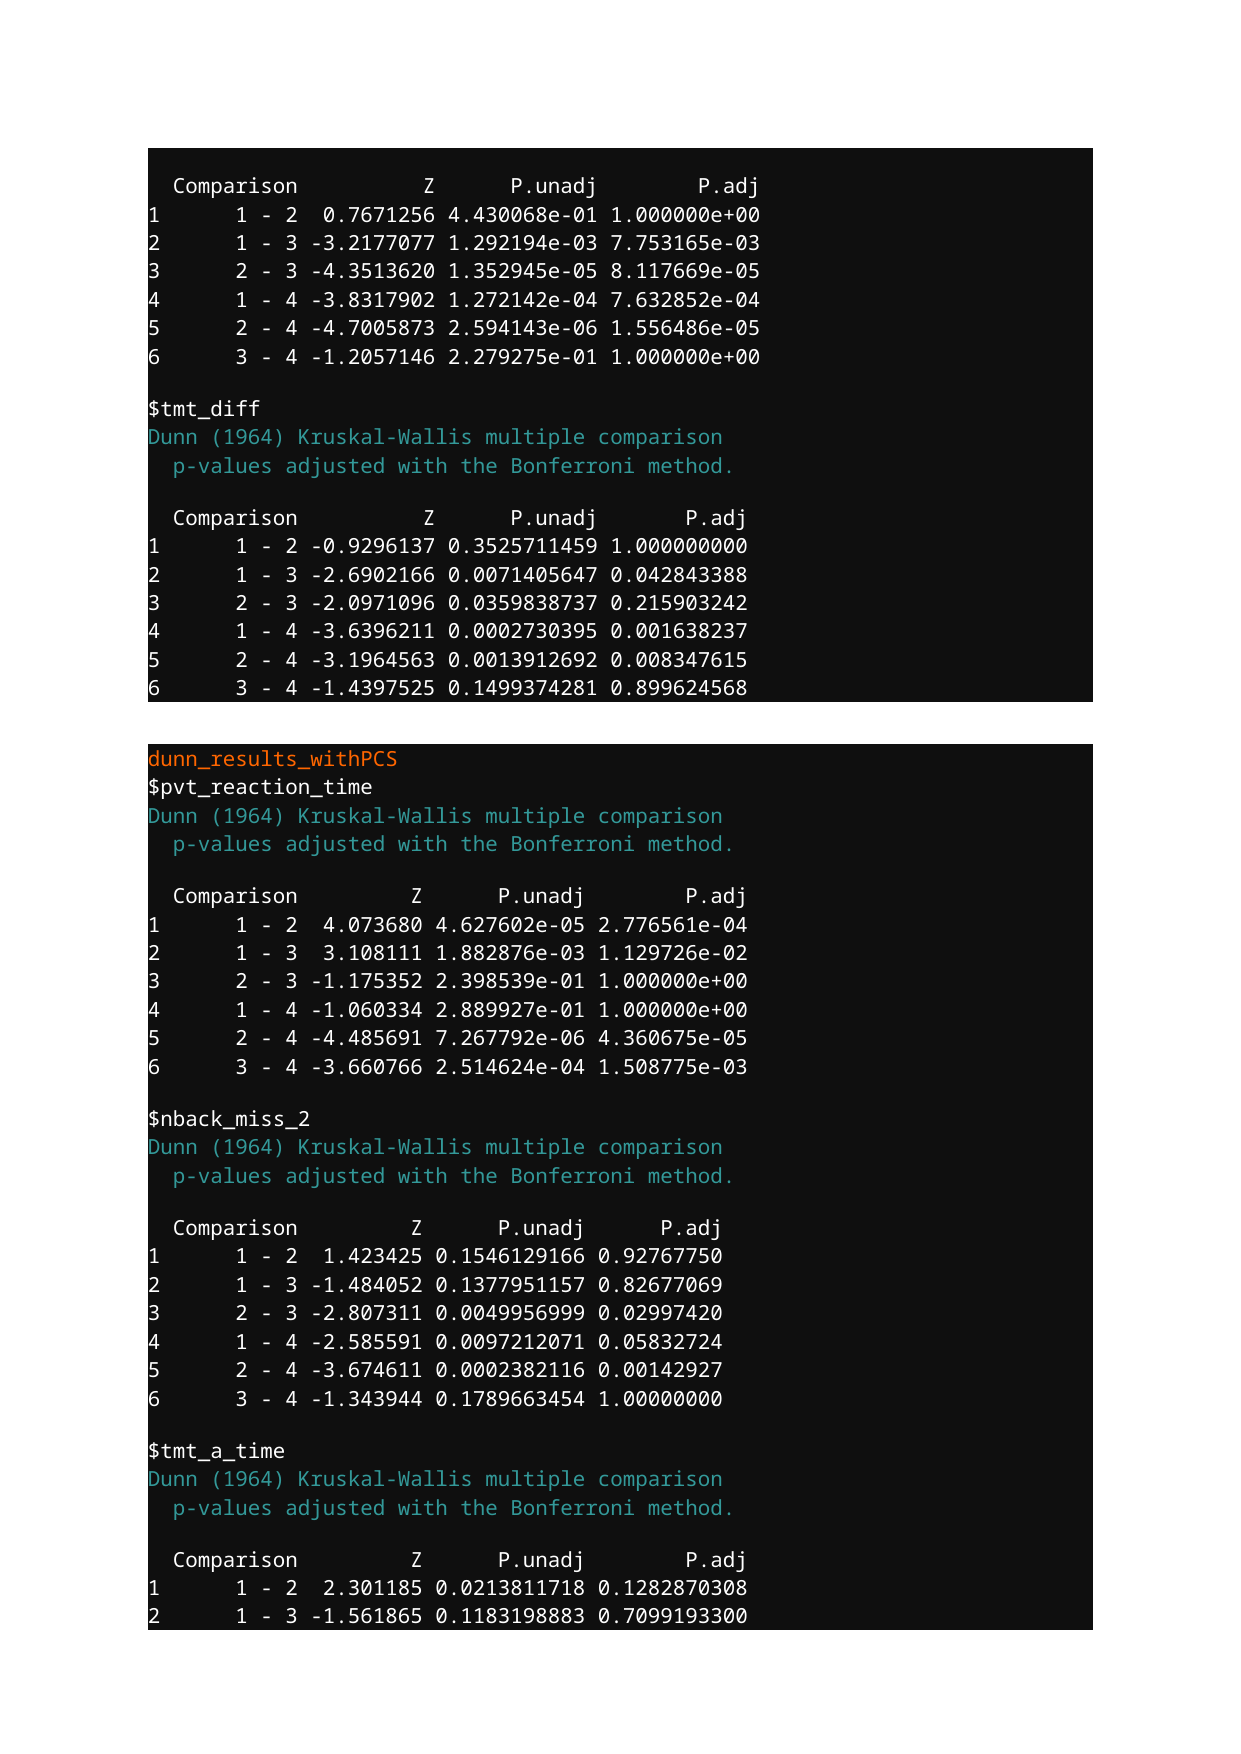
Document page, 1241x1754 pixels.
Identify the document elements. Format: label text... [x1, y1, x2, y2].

text $tmt_a_time [148, 1436, 1093, 1464]
text 6 3 - 4 -3.660766 2.514624e-04 1.508775e-03 [148, 1052, 1093, 1080]
text 5 2 - 4 -4.7005873 2.594143e-06 1.556486e-05 [148, 313, 1093, 342]
text 3 2 - 3 -1.175352 2.398539e-01 1.000000e+00 [148, 967, 1093, 995]
text 4 1 - 4 -3.8317902 1.272142e-04 7.632852e-04 [148, 285, 1093, 313]
text 4 1 - 4 -2.585591 0.0097212071 0.05832724 [148, 1327, 1093, 1355]
text 4 1 - 4 -3.6396211 0.0002730395 0.001638237 [148, 617, 1093, 645]
text 1 1 - 2 1.423425 0.1546129166 0.92767750 [148, 1241, 1093, 1270]
text $nback_miss_2 [148, 1104, 1093, 1132]
text Dunn (1964) Kruskal-Wallis multiple comparison [148, 801, 1093, 829]
text 4 1 - 4 -1.060334 2.889927e-01 1.000000e+00 [148, 995, 1093, 1023]
text 2 1 - 3 -1.561865 0.1183198883 0.7099193300 [148, 1602, 1093, 1630]
text 5 2 - 4 -4.485691 7.267792e-06 4.360675e-05 [148, 1023, 1093, 1052]
text 2 1 - 3 -3.2177077 1.292194e-03 7.753165e-03 [148, 228, 1093, 257]
text p-values adjusted with the Bonferroni method. [148, 829, 1093, 858]
text 1 1 - 2 4.073680 4.627602e-05 2.776561e-04 [148, 910, 1093, 938]
text p-values adjusted with the Bonferroni method. [148, 1493, 1093, 1521]
text p-values adjusted with the Bonferroni method. [148, 1161, 1093, 1189]
text Dunn (1964) Kruskal-Wallis multiple comparison [148, 1464, 1093, 1493]
text Comparison Z P.unadj P.adj [148, 171, 1093, 200]
text dunn_results_withPCS [148, 744, 1093, 772]
text 1 1 - 2 -0.9296137 0.3525711459 1.000000000 [148, 531, 1093, 560]
text 2 1 - 3 3.108111 1.882876e-03 1.129726e-02 [148, 938, 1093, 967]
text 6 3 - 4 -1.343944 0.1789663454 1.00000000 [148, 1384, 1093, 1412]
text Dunn (1964) Kruskal-Wallis multiple comparison [148, 422, 1093, 451]
text 3 2 - 3 -2.0971096 0.0359838737 0.215903242 [148, 588, 1093, 617]
text 2 1 - 3 -2.6902166 0.0071405647 0.042843388 [148, 560, 1093, 588]
text 1 1 - 2 2.301185 0.0213811718 0.1282870308 [148, 1573, 1093, 1602]
text Comparison Z P.unadj P.adj [148, 1545, 1093, 1573]
text 3 2 - 3 -2.807311 0.0049956999 0.02997420 [148, 1298, 1093, 1327]
text 5 2 - 4 -3.674611 0.0002382116 0.00142927 [148, 1355, 1093, 1384]
text 6 3 - 4 -1.2057146 2.279275e-01 1.000000e+00 [148, 342, 1093, 370]
text Comparison Z P.unadj P.adj [148, 503, 1093, 531]
text Comparison Z P.unadj P.adj [148, 881, 1093, 910]
text p-values adjusted with the Bonferroni method. [148, 451, 1093, 479]
text 6 3 - 4 -1.4397525 0.1499374281 0.899624568 [148, 673, 1093, 702]
text Comparison Z P.unadj P.adj [148, 1213, 1093, 1241]
text 3 2 - 3 -4.3513620 1.352945e-05 8.117669e-05 [148, 257, 1093, 285]
text 1 1 - 2 0.7671256 4.430068e-01 1.000000e+00 [148, 200, 1093, 228]
text $tmt_diff [148, 394, 1093, 422]
text $pvt_reaction_time [148, 772, 1093, 801]
text Dunn (1964) Kruskal-Wallis multiple comparison [148, 1132, 1093, 1161]
text 5 2 - 4 -3.1964563 0.0013912692 0.008347615 [148, 645, 1093, 673]
text 2 1 - 3 -1.484052 0.1377951157 0.82677069 [148, 1270, 1093, 1298]
